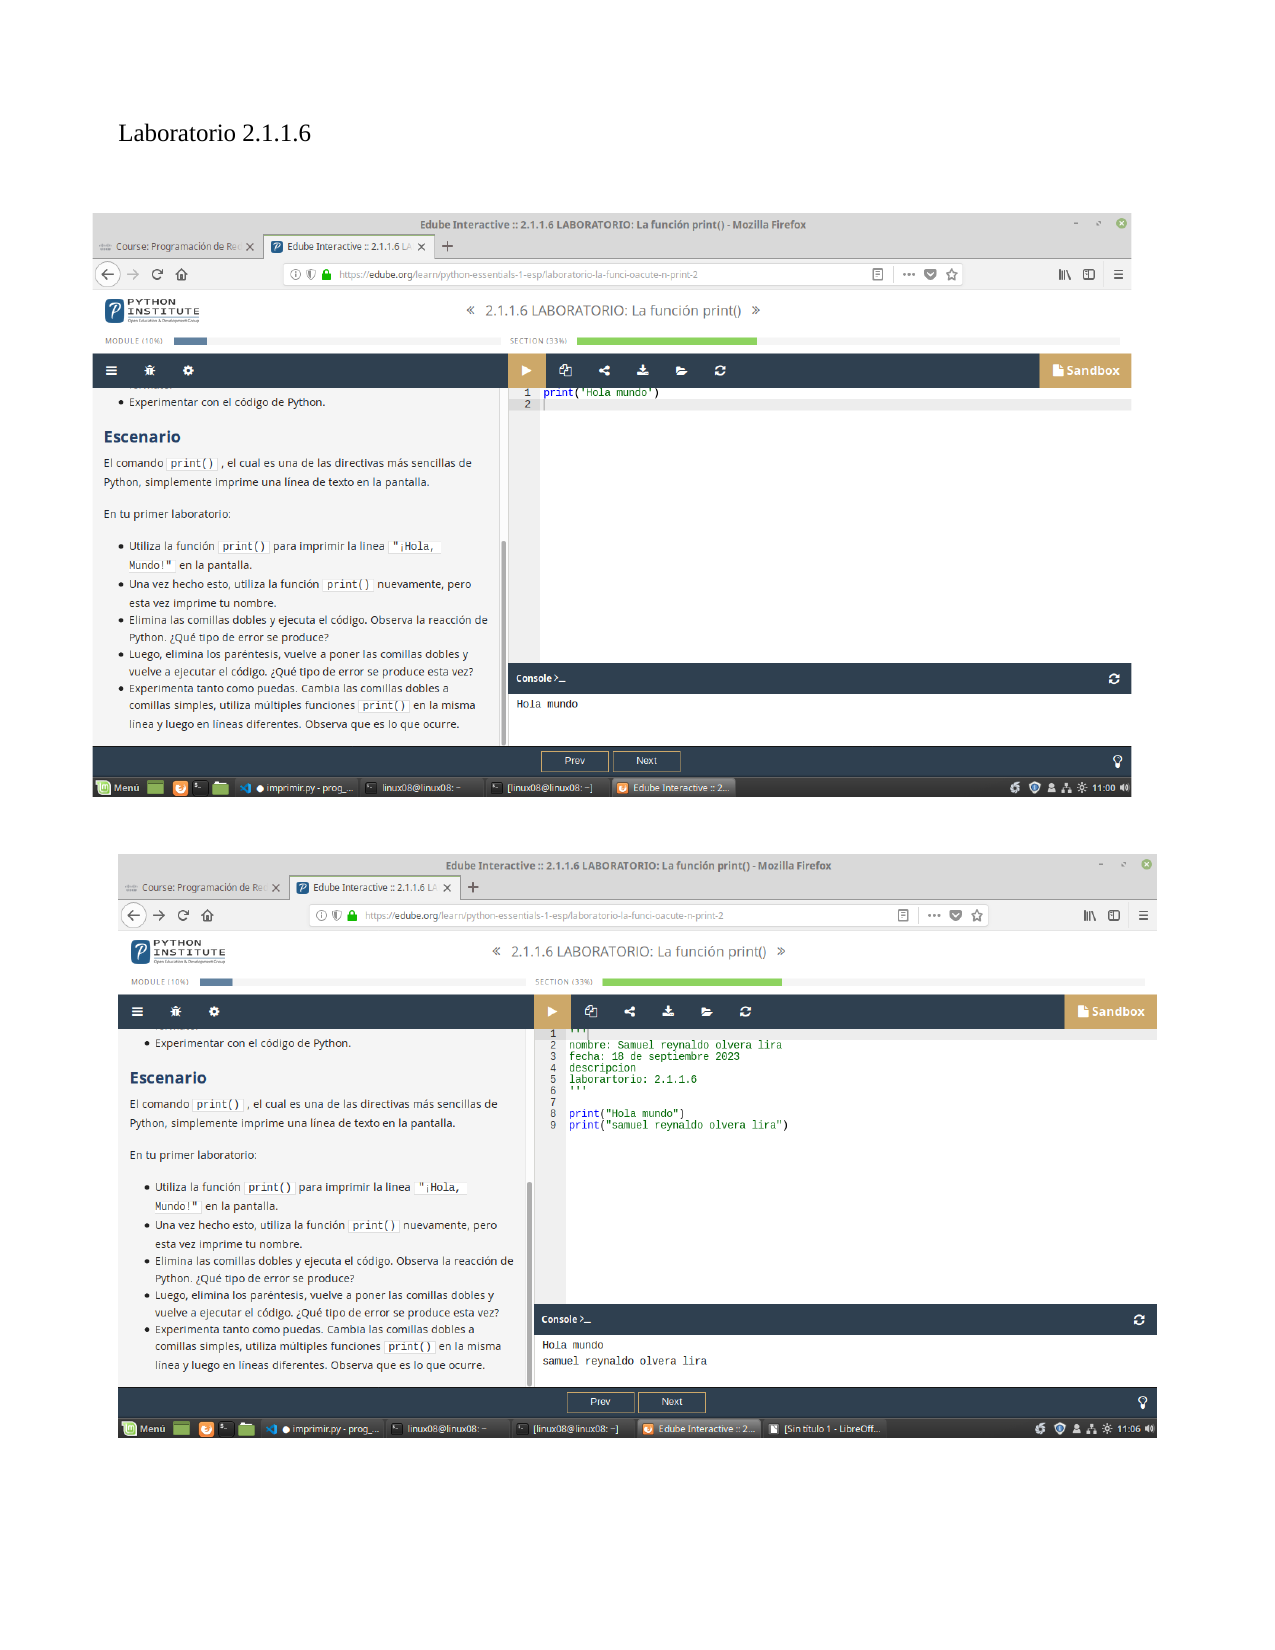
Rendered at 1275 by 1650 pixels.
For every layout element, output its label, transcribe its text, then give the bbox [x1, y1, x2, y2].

text Laboratorio 2.1.1.6 [118, 118, 1157, 147]
picture [118, 854, 1157, 1438]
picture [92, 213, 1132, 797]
